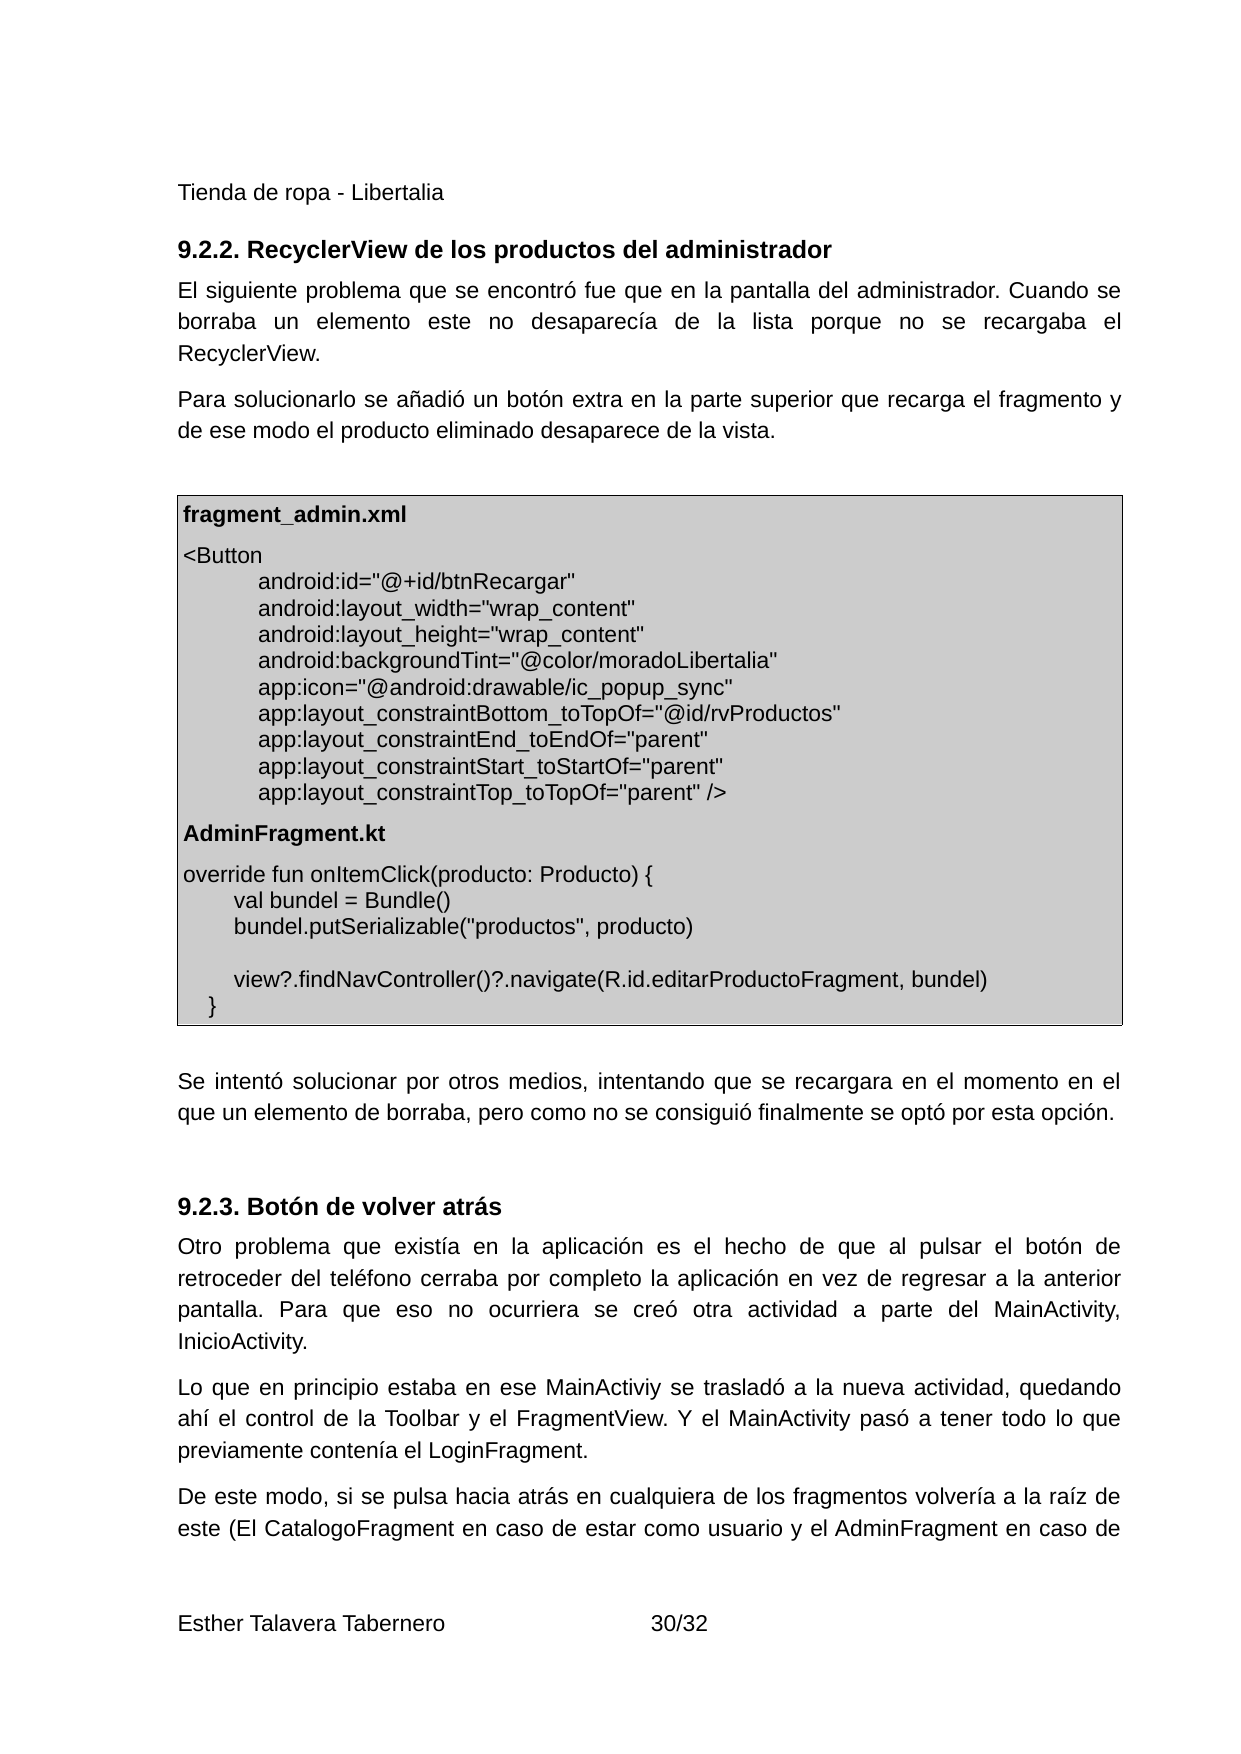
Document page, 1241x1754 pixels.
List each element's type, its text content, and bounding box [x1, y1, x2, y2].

subtitle 9.2.3. Botón de volver atrás [177, 1192, 1122, 1221]
text El siguiente problema que se encontró fue que en la pantalla del administrador. Cuando se borraba un elemento este no desaparecía de la lista porque no se recargaba el RecyclerView. [177, 277, 1122, 366]
text Lo que en principio estaba en ese MainActiviy se trasladó a la nueva actividad, quedando ahí el control de la Toolbar y el FragmentView. Y el MainActivity pasó a tener todo lo que previamente contenía el LoginFragment. [177, 1374, 1122, 1463]
subtitle 9.2.2. RecyclerView de los productos del administrador [177, 235, 1122, 264]
text Se intentó solucionar por otros medios, intentando que se recargara en el momento en el que un elemento de borraba, pero como no se consiguió finalmente se optó por esta opción. [177, 1068, 1122, 1126]
text De este modo, si se pulsa hacia atrás en cualquiera de los fragmentos volvería a la raíz de este (El CatalogoFragment en caso de estar como usuario y el AdminFragment en caso de [177, 1483, 1122, 1541]
table_header fragment_admin.xml <Button android:id="@+id/btnRecargar" android:layout_width="wrap_content" android:layout_height="wrap_content" android:backgroundTint="@color/moradoLibertalia" app:icon="@android:drawable/ic_popup_sync" app:layout_constraintBottom_toTopOf="@id/rvProductos" app:layout_constraintEnd_toEndOf="parent" app:layout_constraintStart_toStartOf="parent" app:layout_constraintTop_toTopOf="parent" /> AdminFragment.kt override fun onItemClick(producto: Producto) { val bundel = Bundle() bundel.putSerializable("productos", producto) view?.findNavController()?.navigate(R.id.editarProductoFragment, bundel) } [178, 496, 1122, 1024]
text Otro problema que existía en la aplicación es el hecho de que al pulsar el botón de retroceder del teléfono cerraba por completo la aplicación en vez de regresar a la anterior pantalla. Para que eso no ocurriera se creó otra actividad a parte del MainActivity, InicioActivity. [177, 1233, 1122, 1354]
text Para solucionarlo se añadió un botón extra en la parte superior que recarga el fragmento y de ese modo el producto eliminado desaparece de la vista. [177, 386, 1122, 444]
